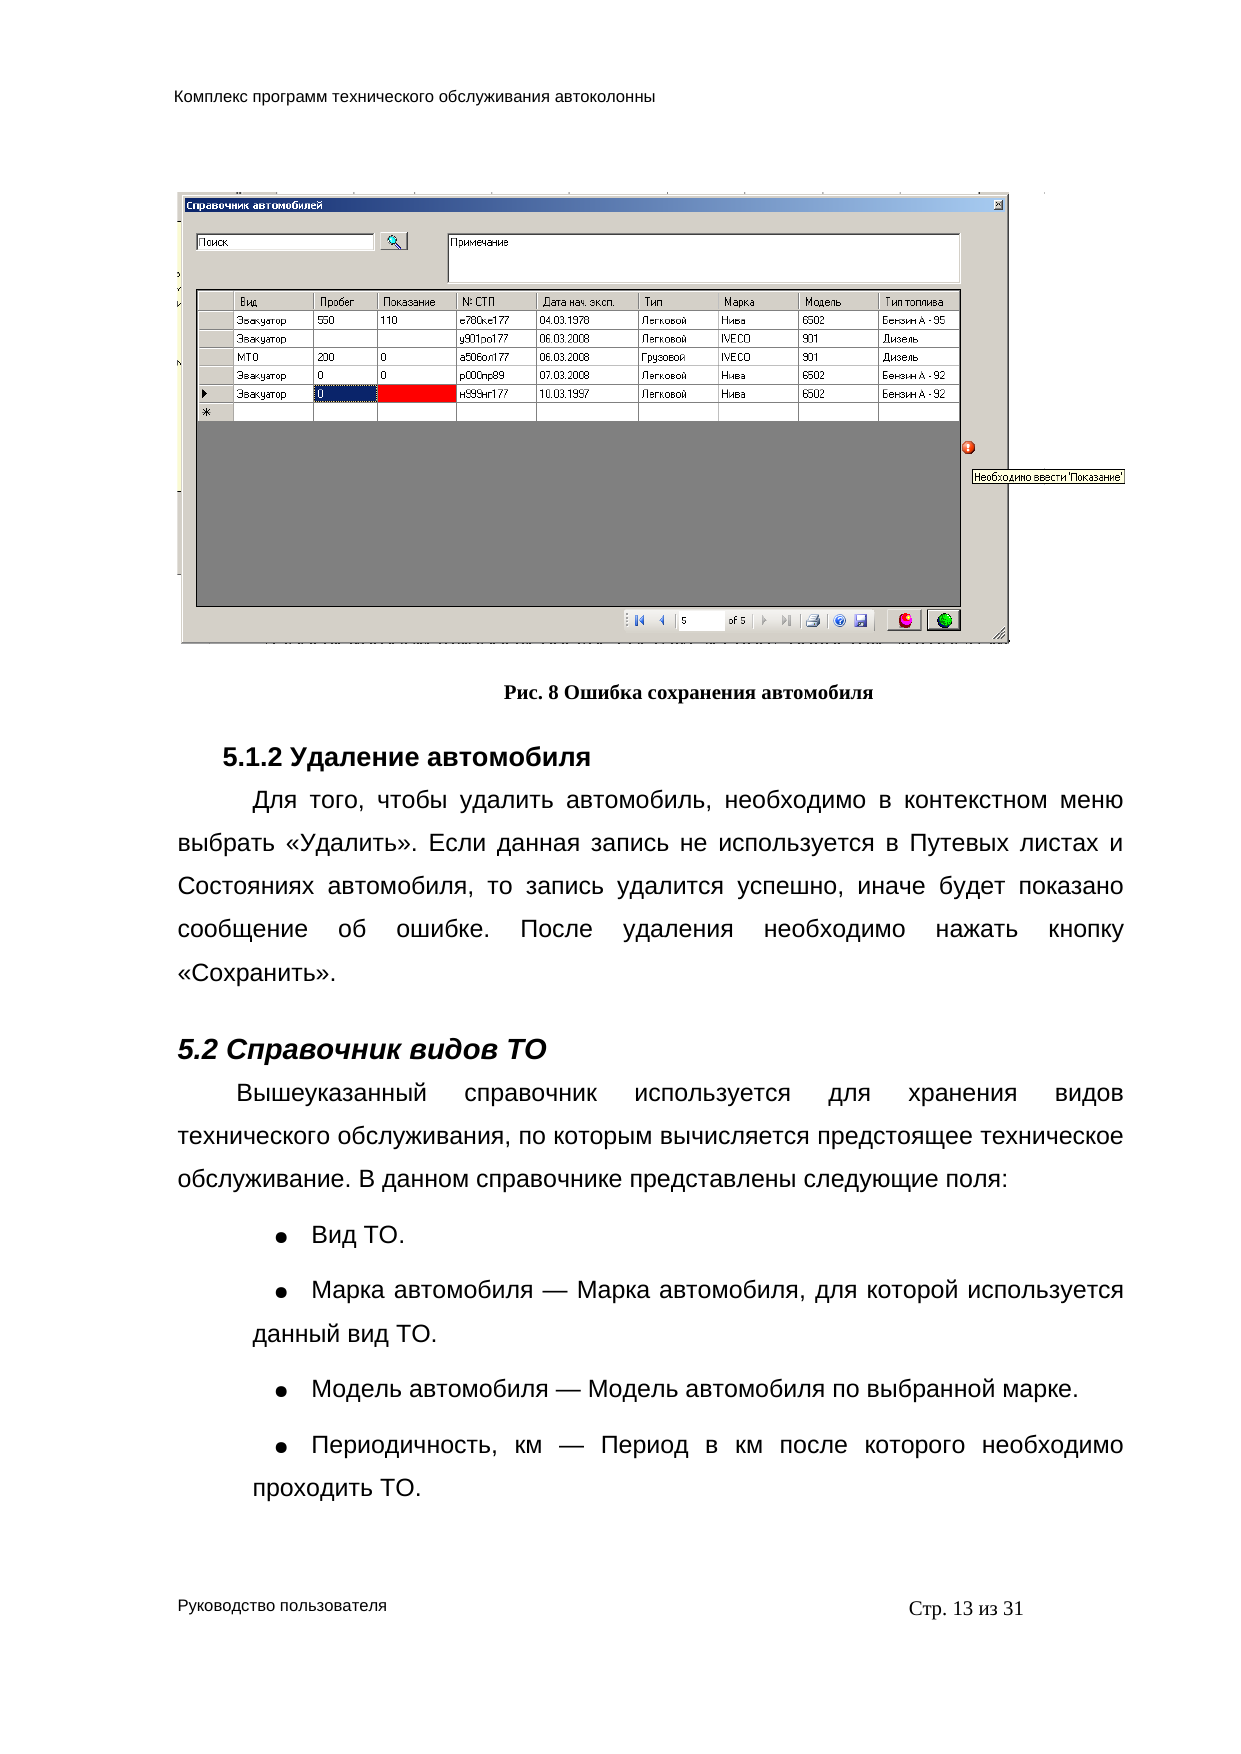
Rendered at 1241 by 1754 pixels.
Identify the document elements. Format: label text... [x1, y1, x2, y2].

list Рис. 8 Ошибка сохранения автомобиля [215, 680, 1125, 704]
picture [177, 192, 1125, 644]
subtitle 5.1.2 Удаление автомобиля [177, 741, 1125, 772]
list Периодичность, км — Период в км после которого необходимо проходить ТО. [215, 1430, 1125, 1502]
list Вид ТО. [215, 1220, 1125, 1248]
list Марка автомобиля — Марка автомобиля, для которой используется данный вид ТО. [215, 1275, 1125, 1347]
text Для того, чтобы удалить автомобиль, необходимо в контекстном меню выбрать «Удалить». Если данная запись не используется в Путевых листах и Состояниях автомобиля, то запись удалится успешно, иначе будет показано сообщение об ошибке. После удаления необходимо нажать кнопку «Сохранить». [177, 785, 1125, 986]
subtitle Справочник видов ТО [177, 1032, 1125, 1065]
list Модель автомобиля — Модель автомобиля по выбранной марке. [215, 1374, 1125, 1403]
text Вышеуказанный справочник используется для хранения видов технического обслуживания, по которым вычисляется предстоящее техническое обслуживание. В данном справочнике представлены следующие поля: [177, 1078, 1125, 1193]
